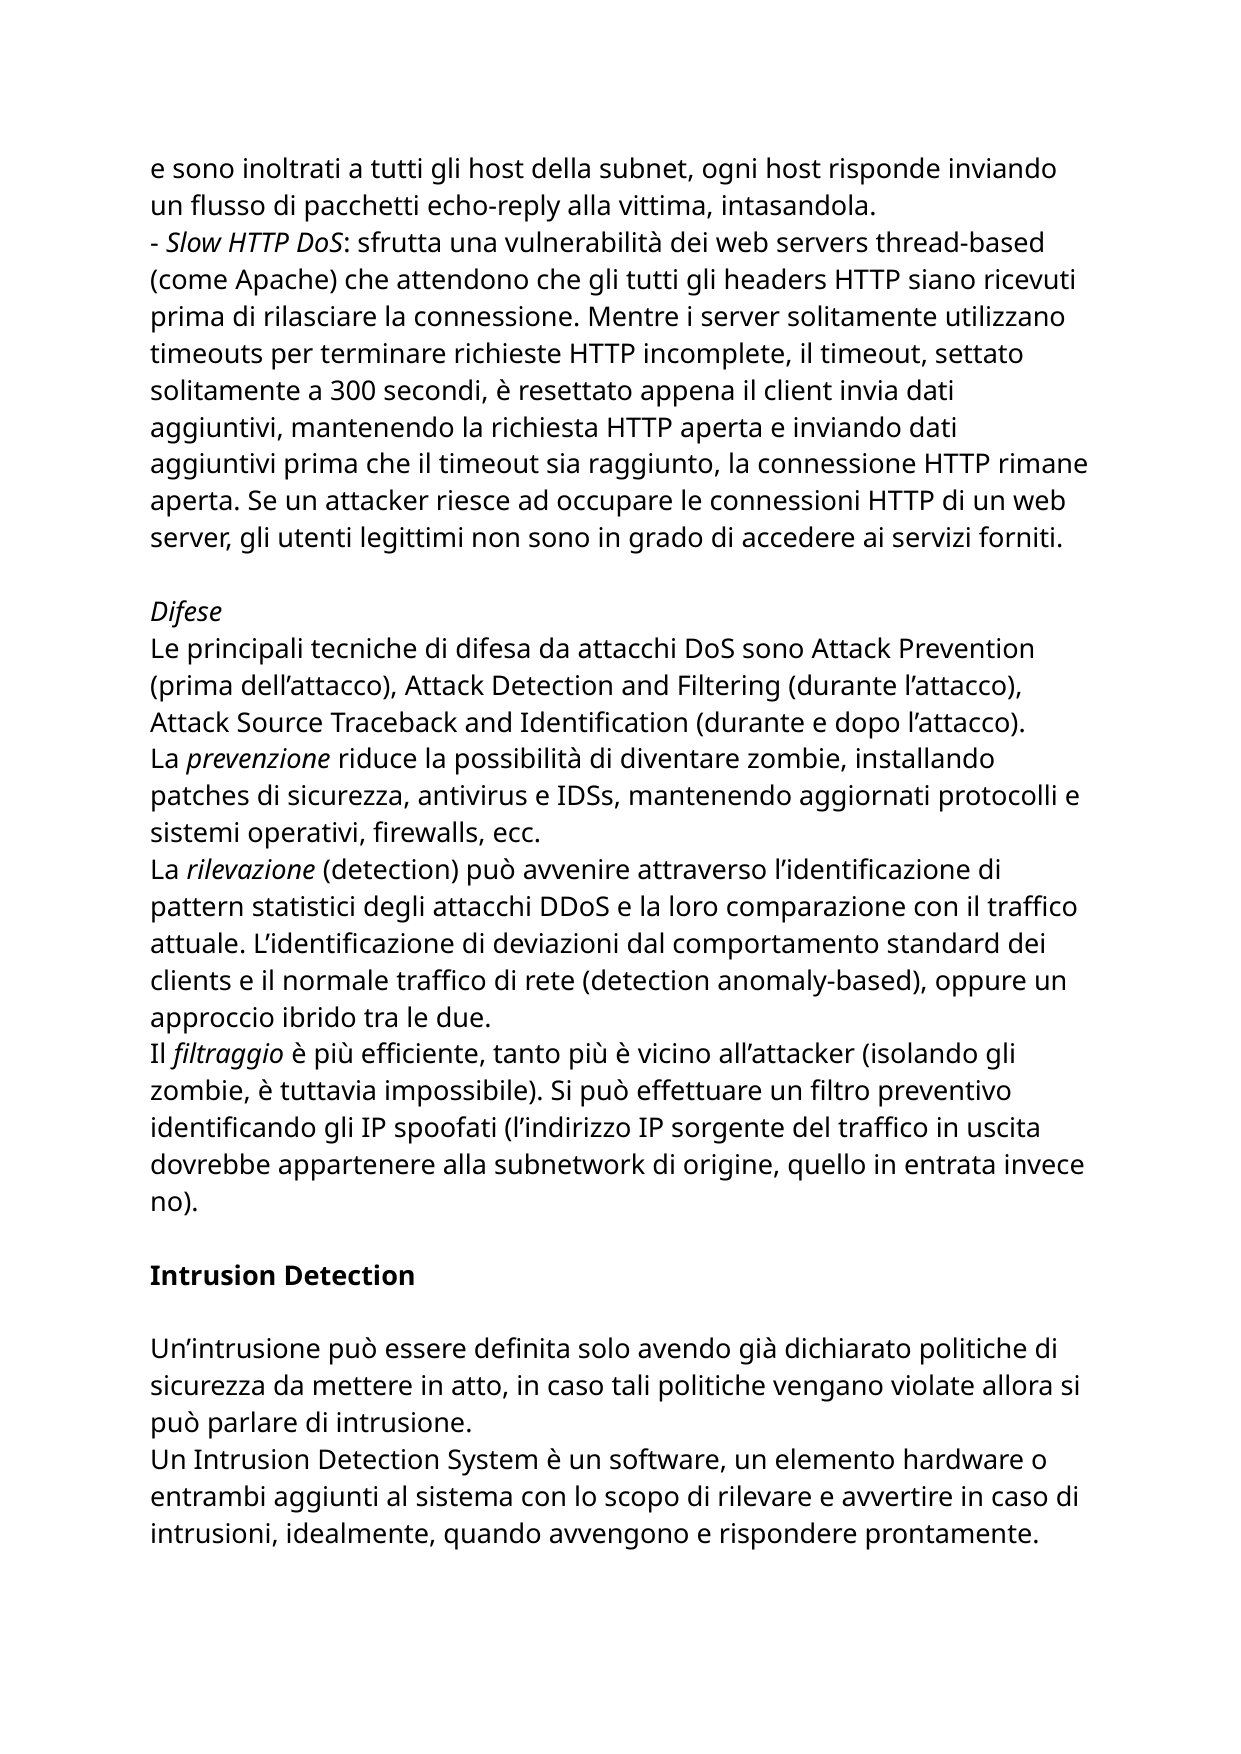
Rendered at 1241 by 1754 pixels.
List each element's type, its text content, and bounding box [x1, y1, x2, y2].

text Le principali tecniche di difesa da attacchi DoS sono Attack Prevention (prima dell’attacco), Attack Detection and Filtering (durante l’attacco), Attack Source Traceback and Identification (durante e dopo l’attacco). [150, 629, 1090, 740]
text Un Intrusion Detection System è un software, un elemento hardware o entrambi aggiunti al sistema con lo scopo di rilevare e avvertire in caso di intrusioni, idealmente, quando avvengono e rispondere prontamente. [150, 1441, 1090, 1551]
text La rilevazione (detection) può avvenire attraverso l’identificazione di pattern statistici degli attacchi DDoS e la loro comparazione con il traffico attuale. L’identificazione di deviazioni dal comportamento standard dei clients e il normale traffico di rete (detection anomaly-based), oppure un approccio ibrido tra le due. [150, 851, 1090, 1035]
text Un’intrusione può essere definita solo avendo già dichiarato politiche di sicurezza da mettere in atto, in caso tali politiche vengano violate allora si può parlare di intrusione. [150, 1330, 1090, 1441]
text e sono inoltrati a tutti gli host della subnet, ogni host risponde inviando un flusso di pacchetti echo-reply alla vittima, intasandola. [150, 150, 1090, 224]
text Difese [150, 592, 1090, 629]
text Il filtraggio è più efficiente, tanto più è vicino all’attacker (isolando gli zombie, è tuttavia impossibile). Si può effettuare un filtro preventivo identificando gli IP spoofati (l’indirizzo IP sorgente del traffico in uscita dovrebbe appartenere alla subnetwork di origine, quello in entrata invece no). [150, 1035, 1090, 1219]
text La prevenzione riduce la possibilità di diventare zombie, installando patches di sicurezza, antivirus e IDSs, mantenendo aggiornati protocolli e sistemi operativi, firewalls, ecc. [150, 740, 1090, 851]
text Intrusion Detection [150, 1256, 1090, 1293]
text - Slow HTTP DoS: sfrutta una vulnerabilità dei web servers thread-based (come Apache) che attendono che gli tutti gli headers HTTP siano ricevuti prima di rilasciare la connessione. Mentre i server solitamente utilizzano timeouts per terminare richieste HTTP incomplete, il timeout, settato solitamente a 300 secondi, è resettato appena il client invia dati aggiuntivi, mantenendo la richiesta HTTP aperta e inviando dati aggiuntivi prima che il timeout sia raggiunto, la connessione HTTP rimane aperta. Se un attacker riesce ad occupare le connessioni HTTP di un web server, gli utenti legittimi non sono in grado di accedere ai servizi forniti. [150, 224, 1090, 556]
